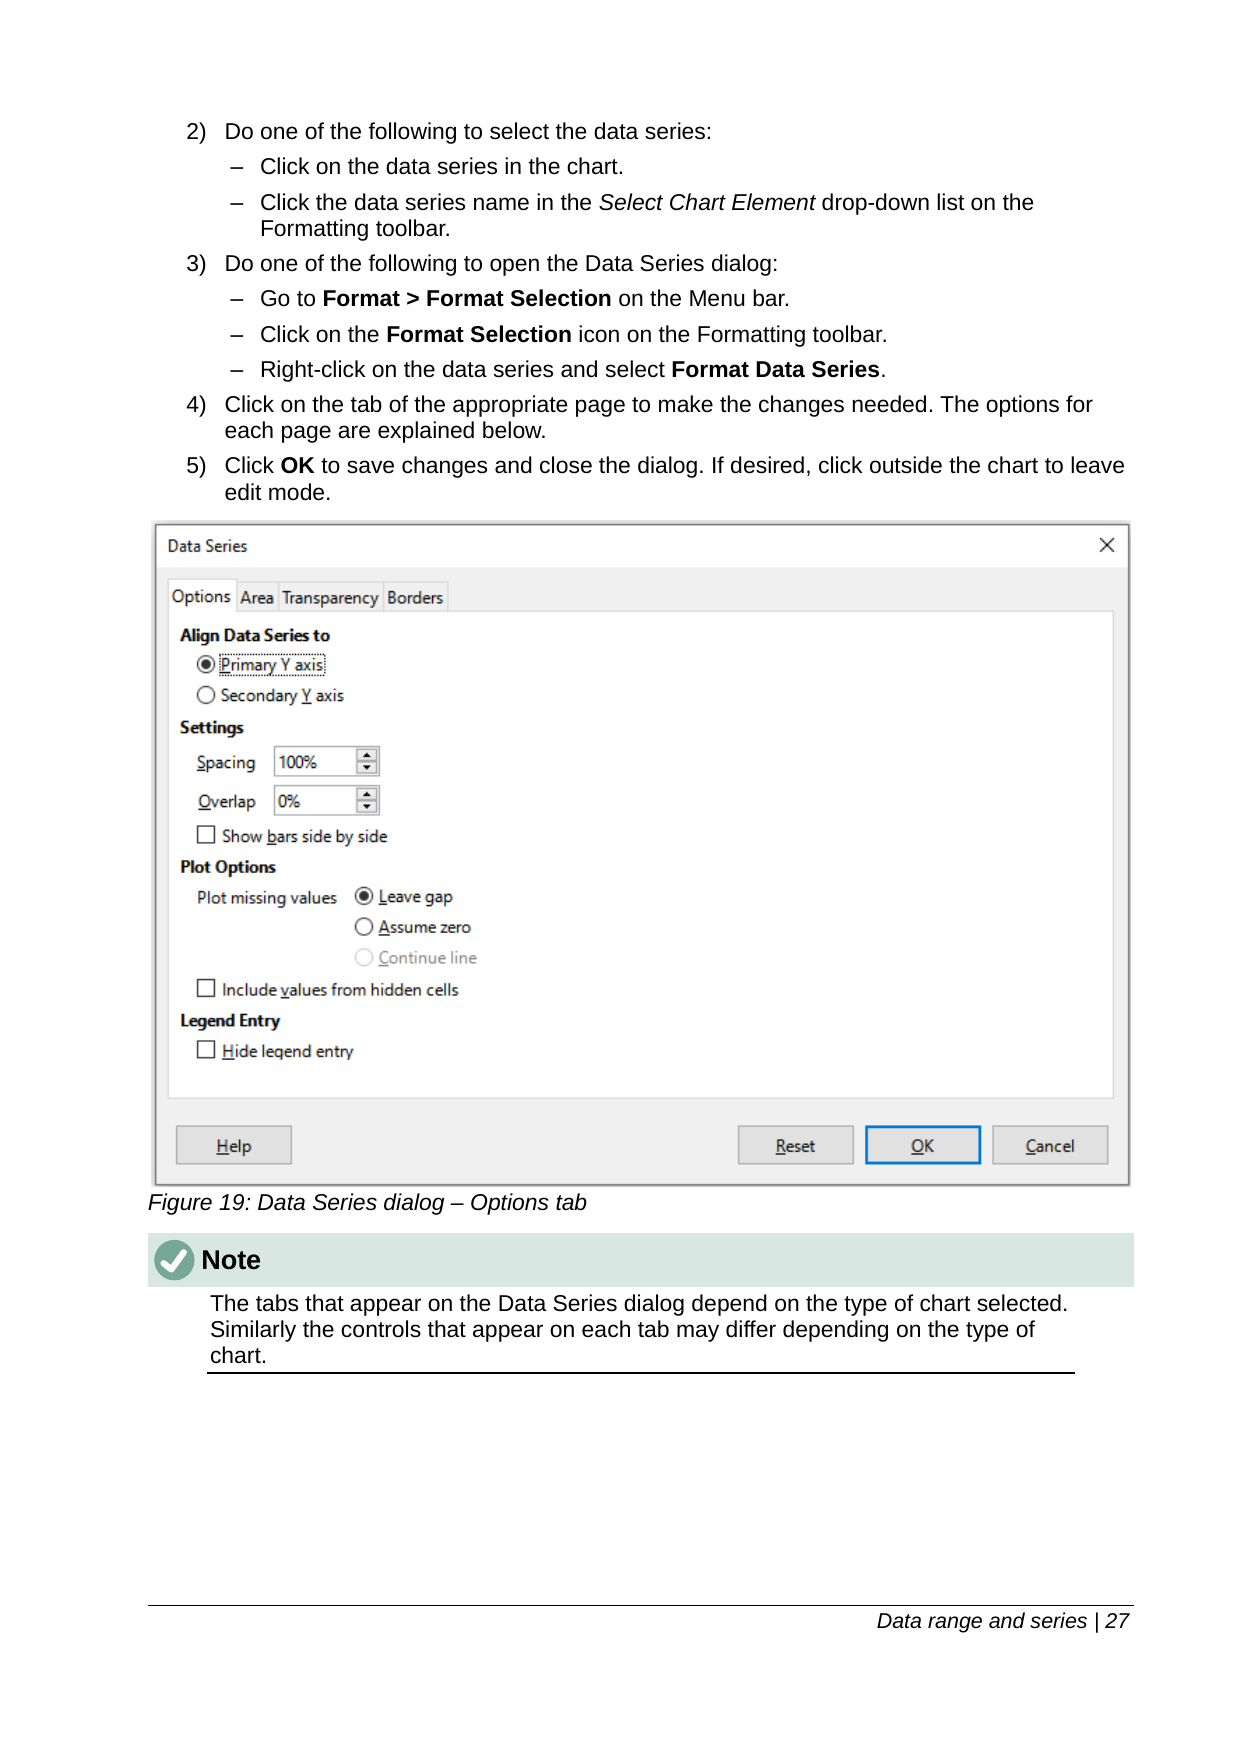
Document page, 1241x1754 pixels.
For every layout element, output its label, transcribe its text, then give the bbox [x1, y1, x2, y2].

list Go to Format > Format Selection on the Menu bar. [230, 285, 1134, 312]
list Click on the data series in the chart. [230, 153, 1134, 180]
text Figure 19: Data Series dialog – Options tab [148, 517, 1134, 1216]
subtitle Note [148, 1233, 1134, 1287]
list Click OK to save changes and close the dialog. If desired, click outside the chart to leave edit mode. [207, 452, 1134, 505]
list Do one of the following to select the data series: [207, 118, 1134, 144]
text The tabs that appear on the Data Series dialog depend on the type of chart selected. Similarly the controls that appear on each tab may differ depending on the type of chart. [207, 1287, 1075, 1372]
picture [151, 520, 1131, 1187]
list Click the data series name in the Select Chart Element drop-down list on the Formatting toolbar. [230, 188, 1134, 241]
list Click on the tab of the appropriate page to make the changes needed. The options for each page are explained below. [207, 391, 1134, 444]
list Right-click on the data series and select Format Data Series. [230, 356, 1134, 382]
list Click on the Format Selection icon on the Formatting toolbar. [230, 321, 1134, 347]
list Do one of the following to open the Data Series dialog: [207, 250, 1134, 276]
